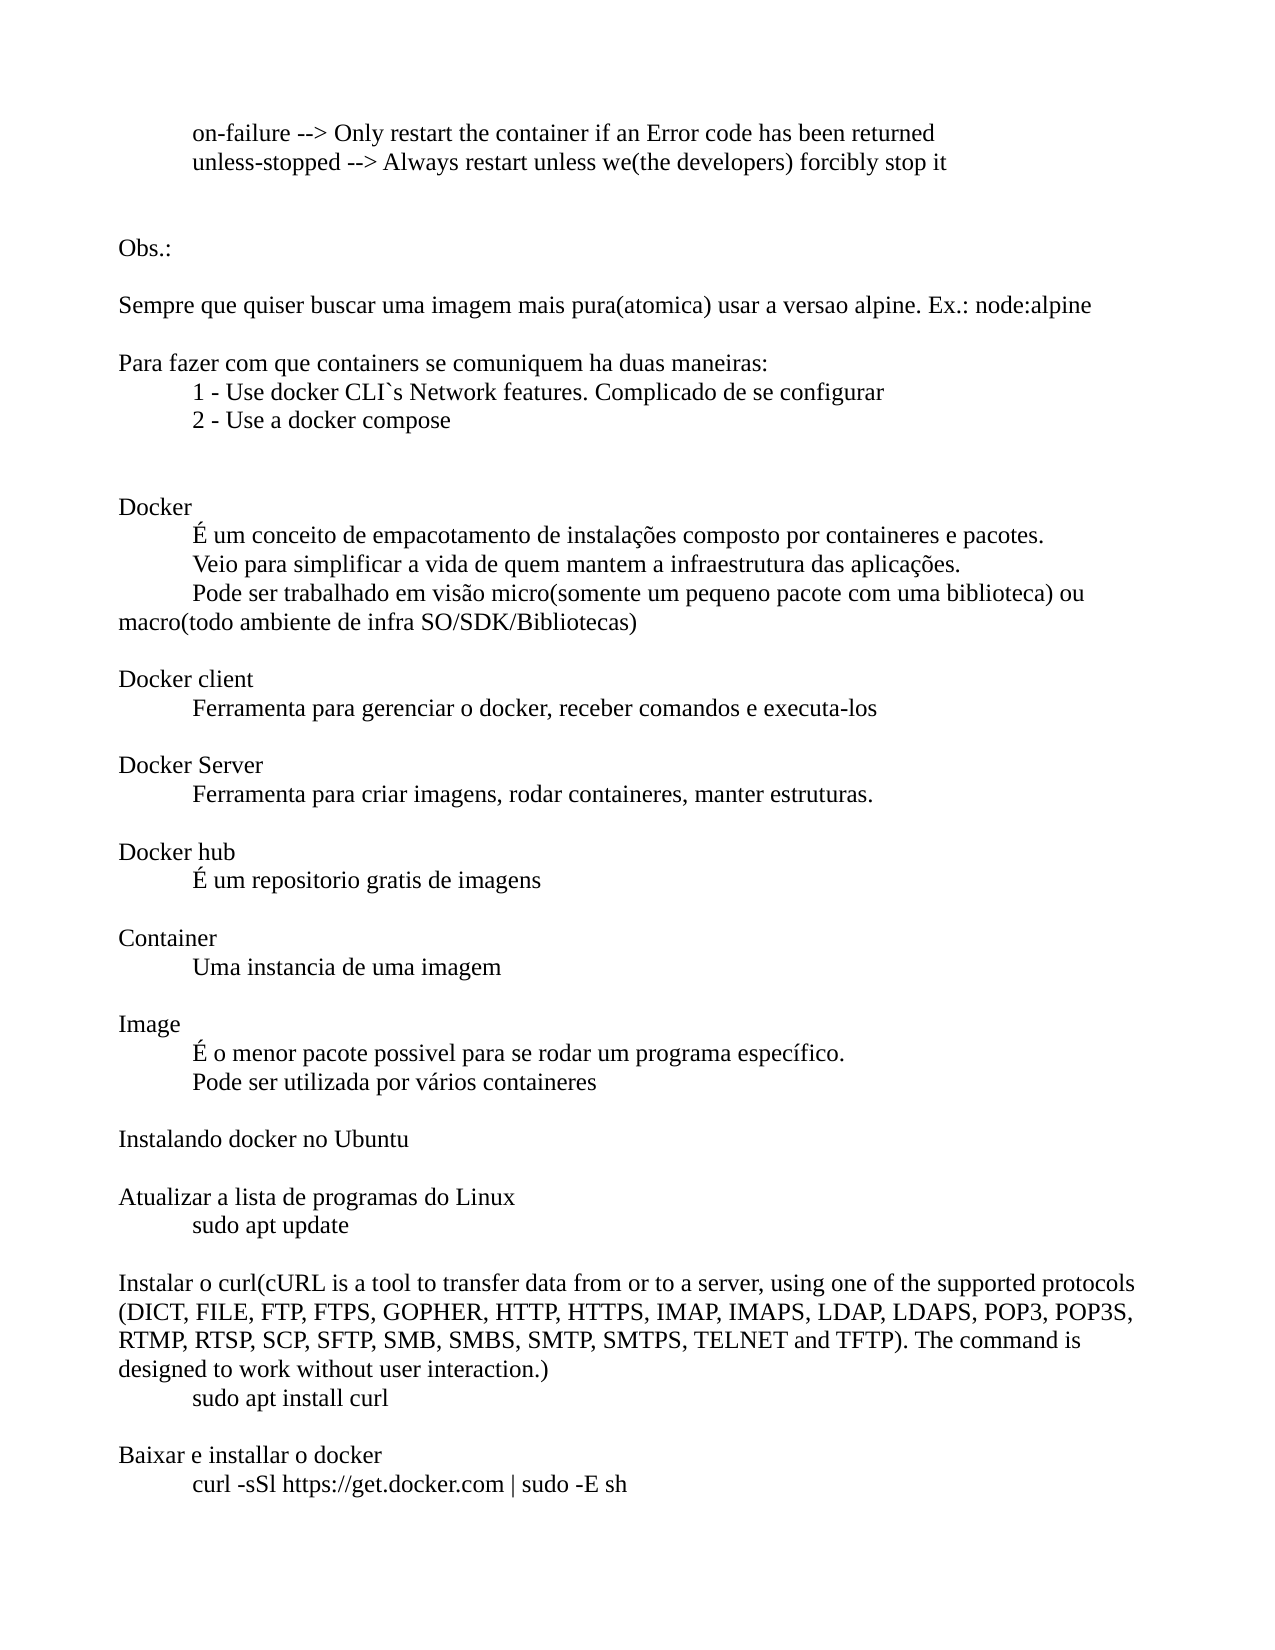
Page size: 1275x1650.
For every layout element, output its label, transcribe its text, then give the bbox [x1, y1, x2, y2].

text Instalar o curl(cURL is a tool to transfer data from or to a server, using one of the supported protocols (DICT, FILE, FTP, FTPS, GOPHER, HTTP, HTTPS, IMAP, IMAPS, LDAP, LDAPS, POP3, POP3S, RTMP, RTSP, SCP, SFTP, SMB, SMBS, SMTP, SMTPS, TELNET and TFTP). The command is designed to work without user interaction.) [118, 1268, 1157, 1383]
text Docker Server [118, 751, 1157, 779]
text 2 - Use a docker compose [118, 406, 1157, 434]
text Instalando docker no Ubuntu [118, 1124, 1157, 1153]
text Pode ser trabalhado em visão micro(somente um pequeno pacote com uma biblioteca) ou macro(todo ambiente de infra SO/SDK/Bibliotecas) [118, 578, 1157, 636]
text Docker hub [118, 837, 1157, 866]
text Sempre que quiser buscar uma imagem mais pura(atomica) usar a versao alpine. Ex.: node:alpine [118, 291, 1157, 319]
text curl -sSl https://get.docker.com | sudo -E sh [118, 1469, 1157, 1498]
text Pode ser utilizada por vários containeres [118, 1067, 1157, 1096]
text Docker [118, 492, 1157, 521]
text unless-stopped --> Always restart unless we(the developers) forcibly stop it [118, 147, 1157, 176]
text Baixar e installar o docker [118, 1441, 1157, 1469]
text Docker client [118, 664, 1157, 693]
text Atualizar a lista de programas do Linux [118, 1182, 1157, 1211]
text Image [118, 1009, 1157, 1038]
text Para fazer com que containers se comuniquem ha duas maneiras: [118, 348, 1157, 377]
text sudo apt update [118, 1211, 1157, 1239]
text Ferramenta para gerenciar o docker, receber comandos e executa-los [118, 693, 1157, 722]
text É o menor pacote possivel para se rodar um programa específico. [118, 1038, 1157, 1067]
text Container [118, 923, 1157, 952]
text É um conceito de empacotamento de instalações composto por containeres e pacotes. [118, 521, 1157, 549]
text 1 - Use docker CLI`s Network features. Complicado de se configurar [118, 377, 1157, 406]
text Obs.: [118, 233, 1157, 262]
text Veio para simplificar a vida de quem mantem a infraestrutura das aplicações. [118, 549, 1157, 578]
text Uma instancia de uma imagem [118, 952, 1157, 981]
text sudo apt install curl [118, 1383, 1157, 1412]
text É um repositorio gratis de imagens [118, 866, 1157, 894]
text Ferramenta para criar imagens, rodar containeres, manter estruturas. [118, 779, 1157, 808]
text on-failure --> Only restart the container if an Error code has been returned [118, 118, 1157, 147]
